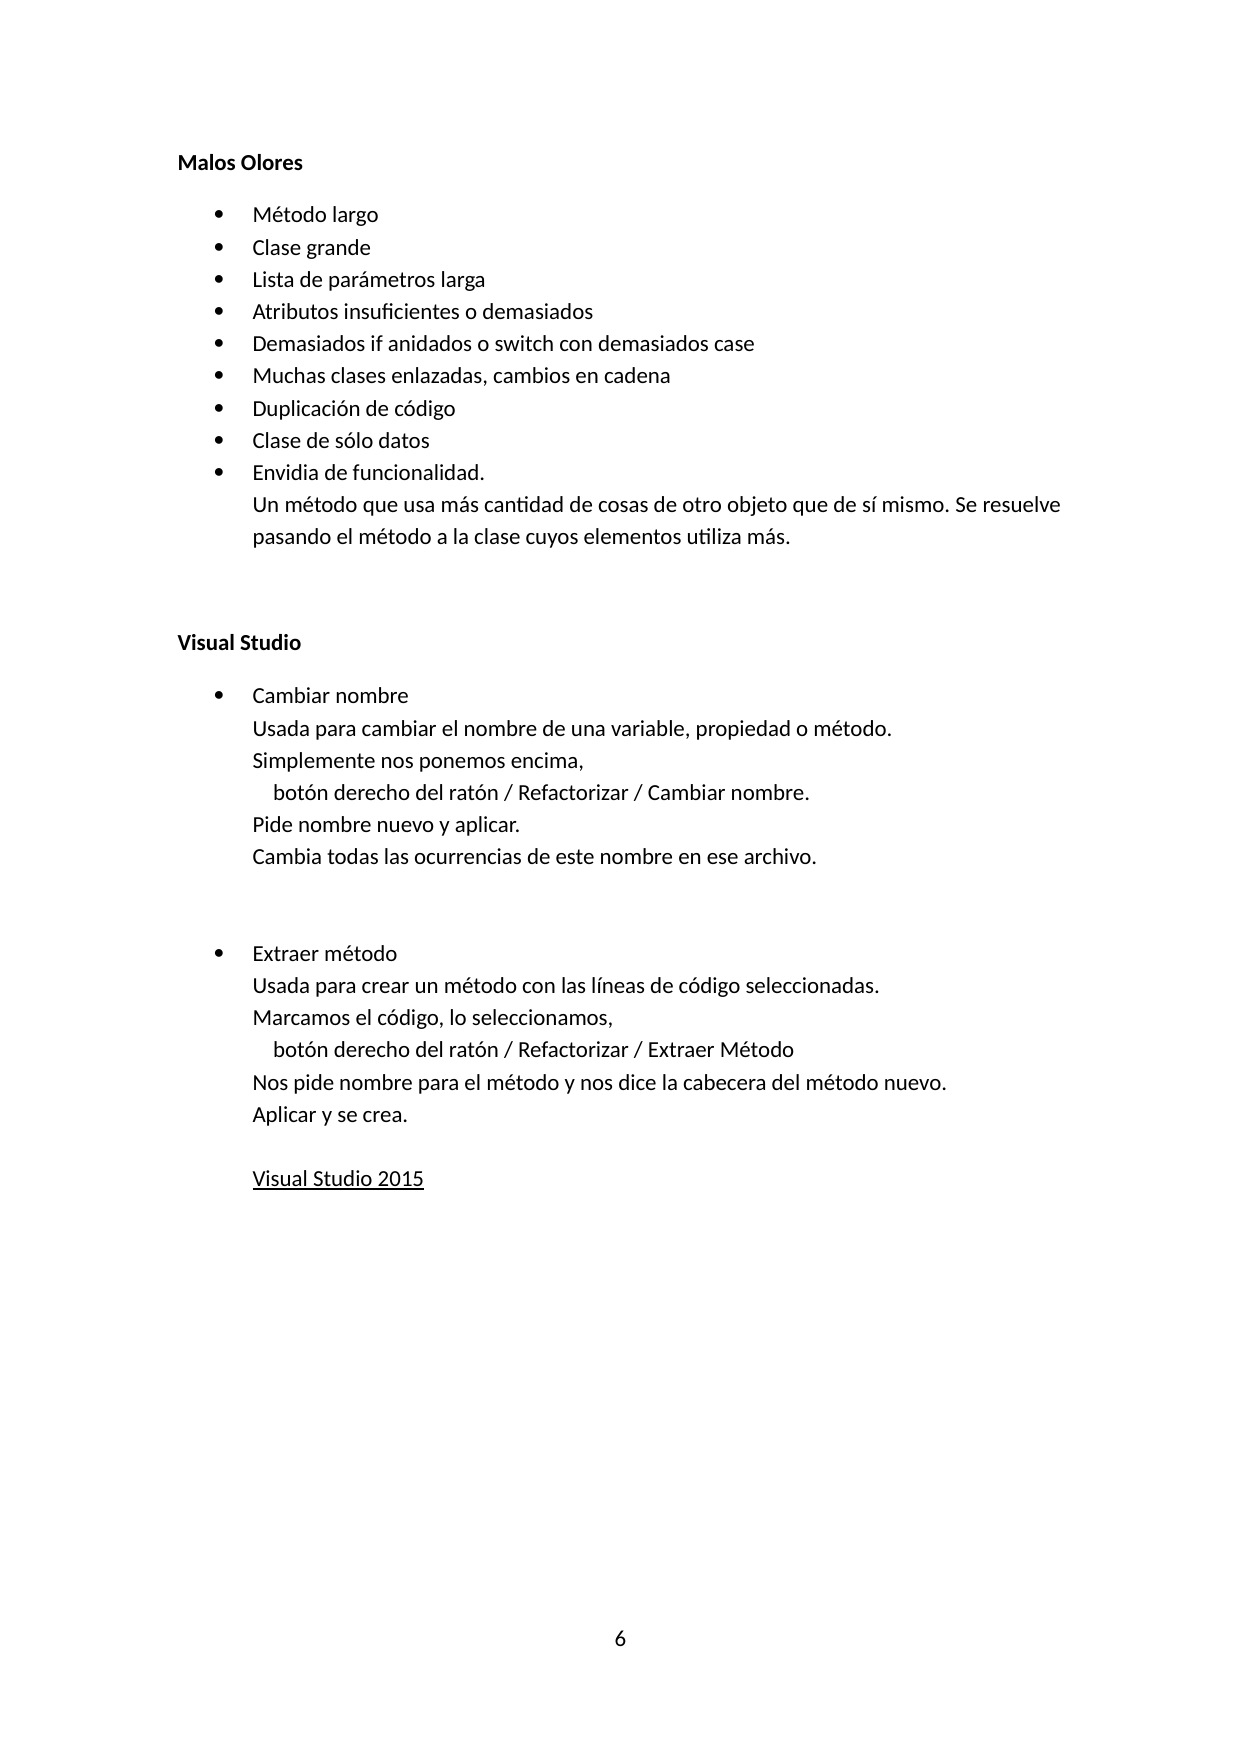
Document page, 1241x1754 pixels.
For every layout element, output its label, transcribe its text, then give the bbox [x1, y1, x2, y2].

list Atributos insuficientes o demasiados [215, 297, 1063, 325]
text Visual Studio [177, 628, 1063, 657]
text Malos Olores [177, 148, 1063, 176]
list Método largo [215, 201, 1063, 229]
list Cambia todas las ocurrencias de este nombre en ese archivo. [252, 842, 1063, 871]
list Demasiados if anidados o switch con demasiados case [215, 329, 1063, 357]
list Cambiar nombre [215, 682, 1063, 709]
list Visual Studio 2015 [252, 1164, 1063, 1192]
list Muchas clases enlazadas, cambios en cadena [215, 362, 1063, 389]
list Usada para crear un método con las líneas de código seleccionadas. [252, 971, 1063, 999]
list botón derecho del ratón / Refactorizar / Cambiar nombre. [252, 778, 1063, 806]
list Un método que usa más cantidad de cosas de otro objeto que de sí mismo. Se resuelve pasando el método a la clase cuyos elementos utiliza más. [252, 490, 1063, 551]
list Nos pide nombre para el método y nos dice la cabecera del método nuevo. [252, 1068, 1063, 1096]
list botón derecho del ratón / Refactorizar / Extraer Método [252, 1036, 1063, 1064]
list Clase grande [215, 233, 1063, 261]
list Lista de parámetros larga [215, 265, 1063, 293]
list Aplicar y se crea. [252, 1100, 1063, 1128]
list Clase de sólo datos [215, 426, 1063, 454]
list Usada para cambiar el nombre de una variable, propiedad o método. [252, 714, 1063, 742]
list Duplicación de código [215, 394, 1063, 422]
list Pide nombre nuevo y aplicar. [252, 810, 1063, 838]
list Simplemente nos ponemos encima, [252, 746, 1063, 774]
list Extraer método [215, 939, 1063, 967]
list Marcamos el código, lo seleccionamos, [252, 1003, 1063, 1031]
list Envidia de funcionalidad. [215, 458, 1063, 486]
